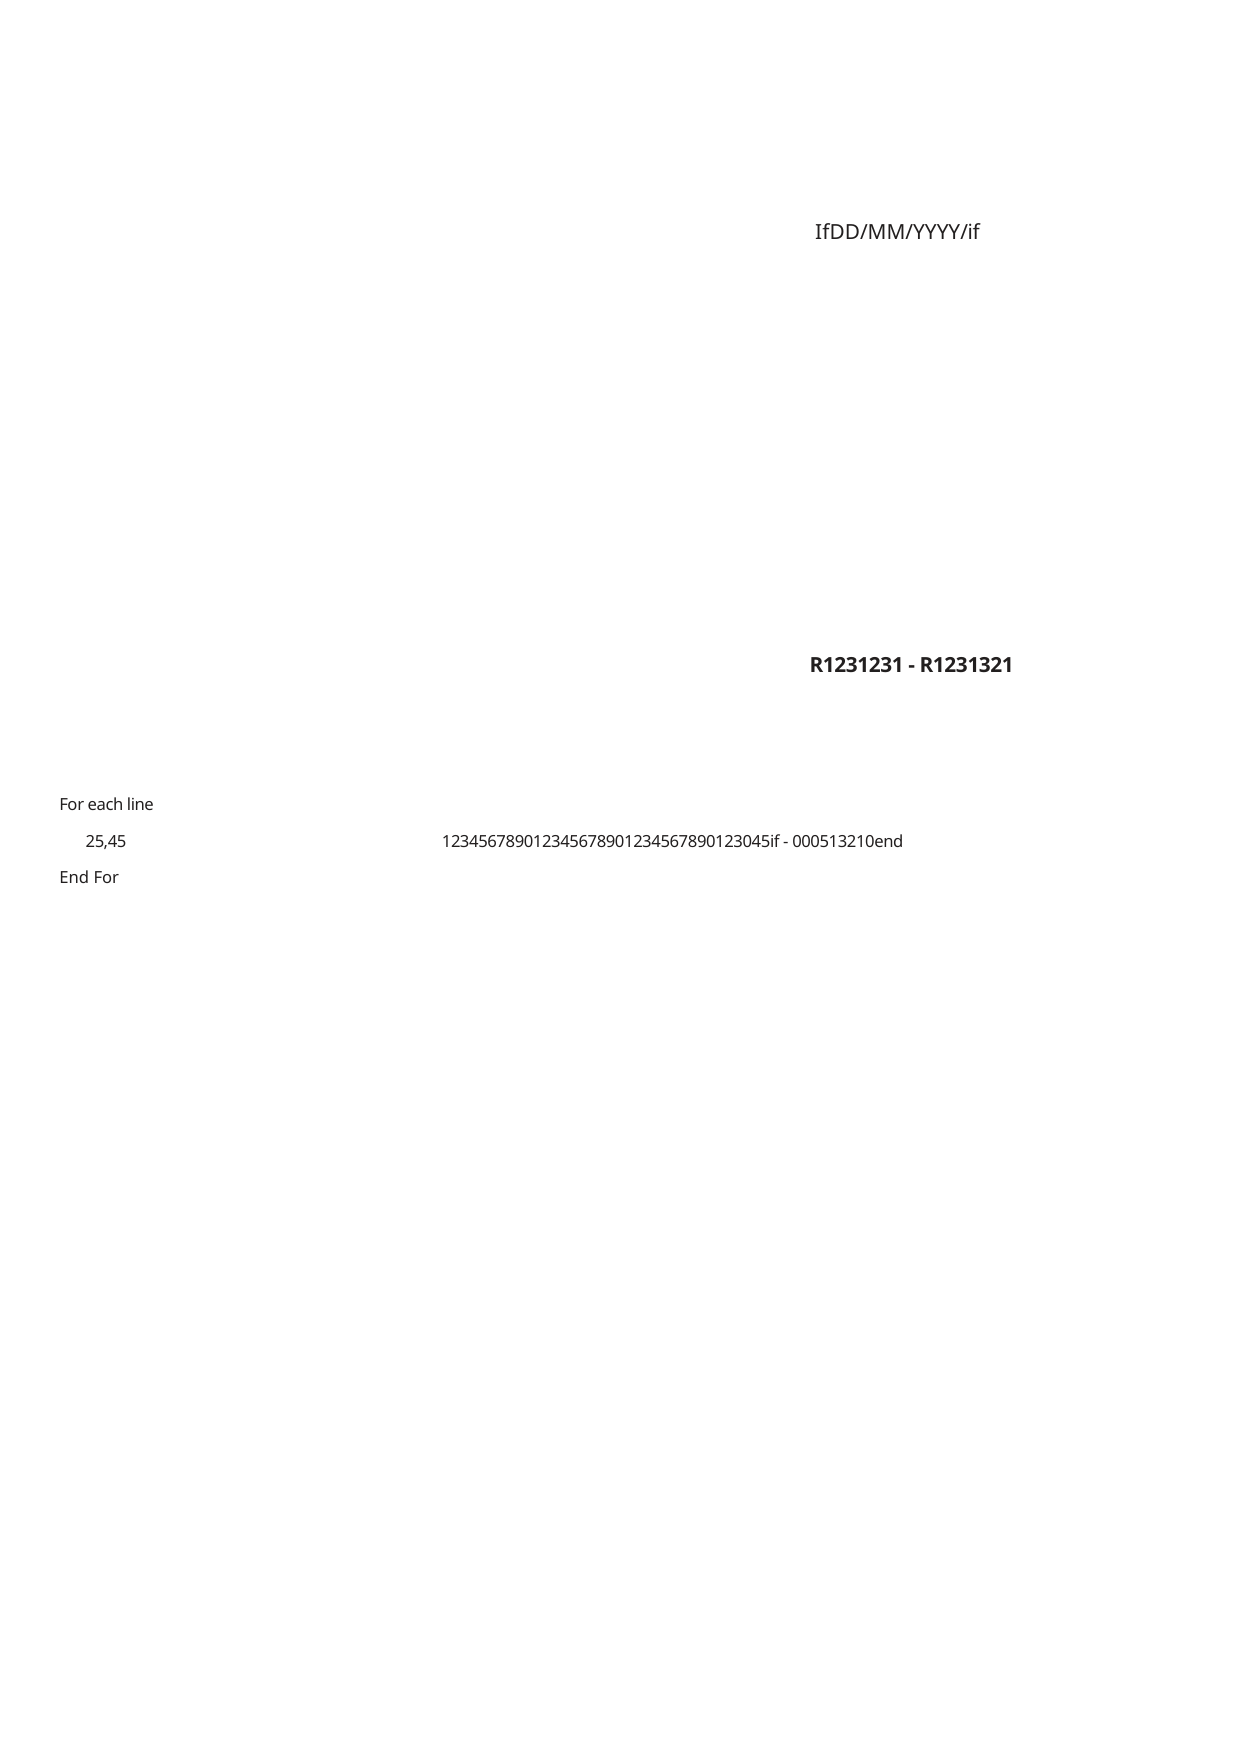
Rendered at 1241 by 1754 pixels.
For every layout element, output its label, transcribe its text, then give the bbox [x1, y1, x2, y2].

text IfDD/MM/YYYY/if [815, 217, 1240, 246]
table_cell End For [40, 860, 170, 894]
table_cell 25,45 [40, 821, 170, 860]
text R1231231 - R1231321 [218, 649, 1240, 679]
text <o.partner_id.commercial_partner_id.afip_responsability_type_id.name> <o.partner_id.commercial_partner_id.main_id_number> [218, 548, 1240, 608]
table_cell [170, 860, 1175, 894]
table_header For each line [40, 786, 170, 821]
text <o.partner_id.commercial_partner_id.name> [165, 417, 1240, 444]
text <partner_address(o.partner_id.commercial_partner_id)> [165, 485, 1240, 507]
table_cell 123456789012345678901234567890123045if - 000513210end [170, 821, 1175, 860]
table_header [170, 786, 1175, 821]
